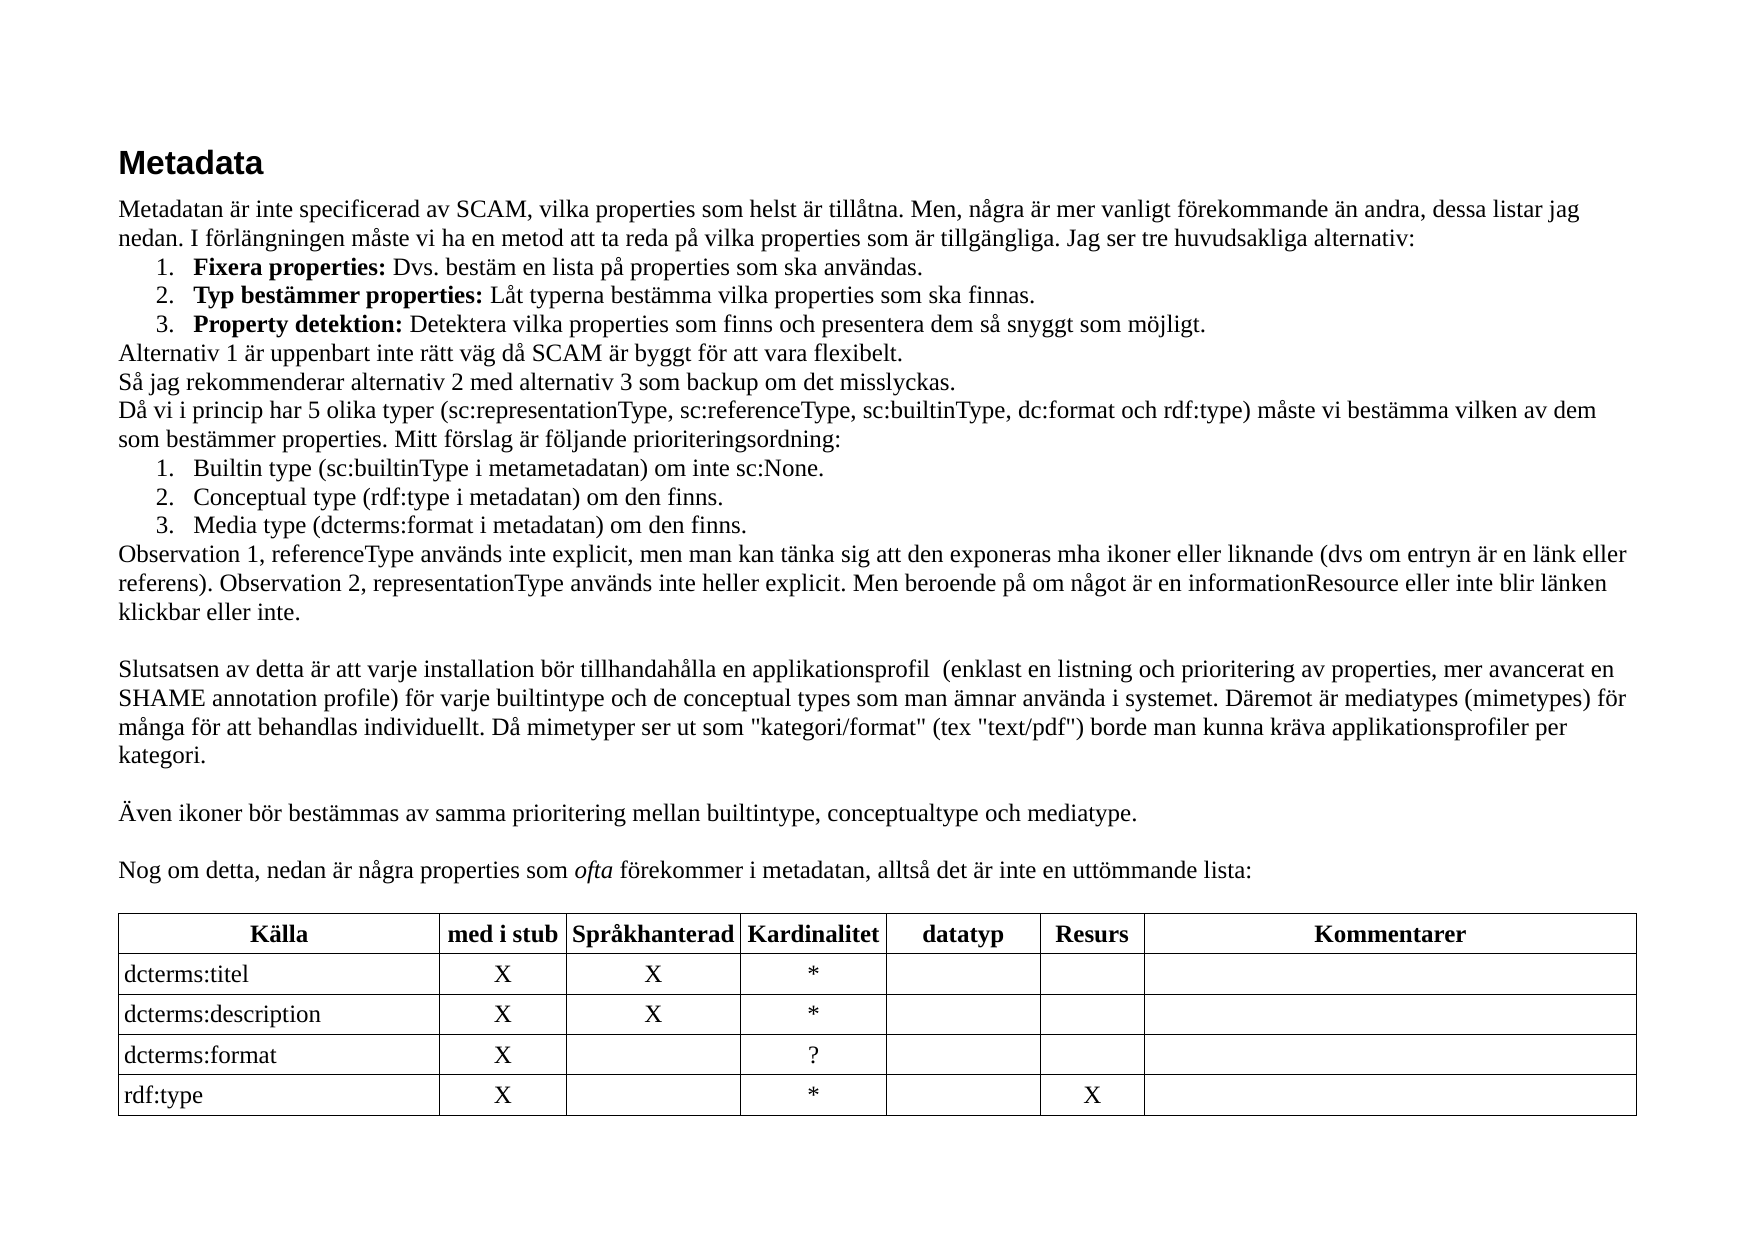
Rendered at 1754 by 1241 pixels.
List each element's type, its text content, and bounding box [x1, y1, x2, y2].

table_cell [887, 1035, 1040, 1074]
table_cell [887, 995, 1040, 1034]
list Conceptual type (rdf:type i metadatan) om den finns. [156, 482, 1636, 511]
table_header Kardinalitet [741, 914, 886, 953]
table_cell [887, 954, 1040, 994]
table_cell [1145, 954, 1636, 994]
table_header datatyp [887, 914, 1040, 953]
list Property detektion: Detektera vilka properties som finns och presentera dem så snyggt som möjligt. [156, 309, 1636, 338]
text Nog om detta, nedan är några properties som ofta förekommer i metadatan, alltså det är inte en uttömmande lista: [118, 856, 1636, 884]
list Fixera properties: Dvs. bestäm en lista på properties som ska användas. [156, 252, 1636, 281]
table_cell X [567, 995, 740, 1034]
table_cell [1145, 995, 1636, 1034]
table_header med i stub [440, 914, 566, 953]
text Observation 1, referenceType används inte explicit, men man kan tänka sig att den exponeras mha ikoner eller liknande (dvs om entryn är en länk eller referens). Observation 2, representationType används inte heller explicit. Men beroende på om något är en informationResource eller inte blir länken klickbar eller inte. [118, 539, 1636, 626]
table_cell dcterms:description [119, 995, 439, 1034]
table_cell X [440, 995, 566, 1034]
table_cell dcterms:titel [119, 954, 439, 994]
list Builtin type (sc:builtinType i metametadatan) om inte sc:None. [156, 453, 1636, 482]
table_cell * [741, 1075, 886, 1114]
table_cell [1145, 1075, 1636, 1114]
table_cell * [741, 954, 886, 994]
table_cell rdf:type [119, 1075, 439, 1114]
table_cell [1041, 954, 1144, 994]
table_header Resurs [1041, 914, 1144, 953]
table_cell [1041, 1035, 1144, 1074]
table_cell X [440, 1075, 566, 1114]
list Media type (dcterms:format i metadatan) om den finns. [156, 511, 1636, 539]
table_cell X [440, 1035, 566, 1074]
table_cell [1145, 1035, 1636, 1074]
table_header Källa [119, 914, 439, 953]
table_cell dcterms:format [119, 1035, 439, 1074]
table_cell X [440, 954, 566, 994]
table_header Kommentarer [1145, 914, 1636, 953]
table_cell * [741, 995, 886, 1034]
table_cell [567, 1035, 740, 1074]
text Alternativ 1 är uppenbart inte rätt väg då SCAM är byggt för att vara flexibelt. [118, 338, 1636, 367]
table_cell [887, 1075, 1040, 1114]
table_cell ? [741, 1035, 886, 1074]
table_header Språkhanterad [567, 914, 740, 953]
text Slutsatsen av detta är att varje installation bör tillhandahålla en applikationsprofil (enklast en listning och prioritering av properties, mer avancerat en SHAME annotation profile) för varje builtintype och de conceptual types som man ämnar använda i systemet. Däremot är mediatypes (mimetypes) för många för att behandlas individuellt. Då mimetyper ser ut som "kategori/format" (tex "text/pdf") borde man kunna kräva applikationsprofiler per kategori. [118, 654, 1636, 769]
table_cell X [1041, 1075, 1144, 1114]
table_cell [567, 1075, 740, 1114]
text Även ikoner bör bestämmas av samma prioritering mellan builtintype, conceptualtype och mediatype. [118, 798, 1636, 827]
table_cell X [567, 954, 740, 994]
text Då vi i princip har 5 olika typer (sc:representationType, sc:referenceType, sc:builtinType, dc:format och rdf:type) måste vi bestämma vilken av dem som bestämmer properties. Mitt förslag är följande prioriteringsordning: [118, 396, 1636, 453]
subtitle Metadata [118, 143, 1636, 182]
table_cell [1041, 995, 1144, 1034]
list Typ bestämmer properties: Låt typerna bestämma vilka properties som ska finnas. [156, 281, 1636, 309]
text Så jag rekommenderar alternativ 2 med alternativ 3 som backup om det misslyckas. [118, 367, 1636, 396]
text Metadatan är inte specificerad av SCAM, vilka properties som helst är tillåtna. Men, några är mer vanligt förekommande än andra, dessa listar jag nedan. I förlängningen måste vi ha en metod att ta reda på vilka properties som är tillgängliga. Jag ser tre huvudsakliga alternativ: [118, 194, 1636, 252]
